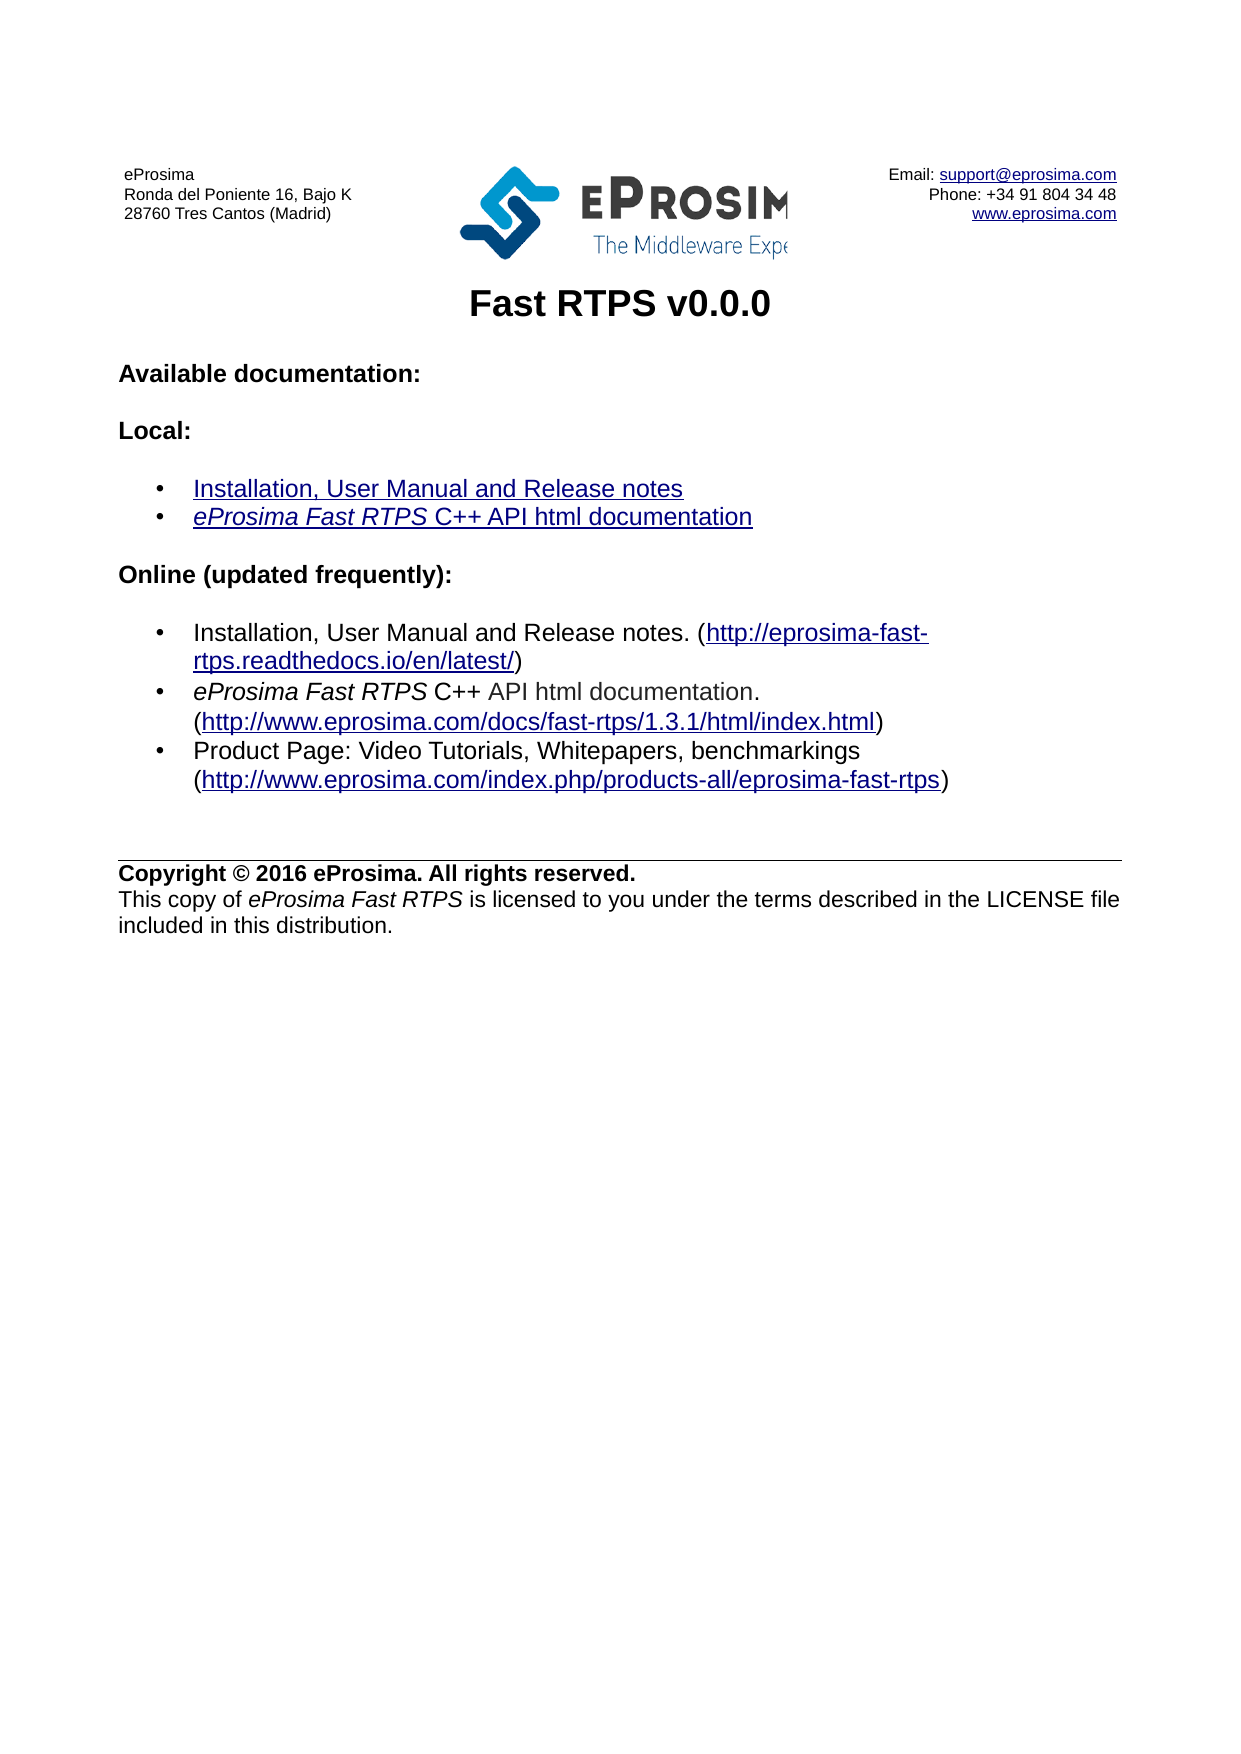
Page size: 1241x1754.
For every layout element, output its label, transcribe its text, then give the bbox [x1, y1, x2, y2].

text This copy of eProsima Fast RTPS is licensed to you under the terms described in the LICENSE file included in this distribution. [118, 886, 1122, 939]
list Installation, User Manual and Release notes [156, 473, 1122, 502]
table_header Fast RTPS v0.0.0 [453, 159, 787, 330]
text Local: [118, 416, 1122, 445]
list Installation, User Manual and Release notes. (http://eprosima-fast-rtps.readthedocs.io/en/latest/) [156, 617, 1122, 675]
table_header eProsima Ronda del Poniente 16, Bajo K 28760 Tres Cantos (Madrid) [118, 159, 453, 330]
text Online (updated frequently): [118, 560, 1122, 589]
list eProsima Fast RTPS C++ API html documentation. (http://www.eprosima.com/docs/fast-rtps/1.3.1/html/index.html) [156, 675, 1122, 736]
list eProsima Fast RTPS C++ API html documentation [156, 502, 1122, 531]
table_header Email: support@eprosima.com Phone: +34 91 804 34 48 www.eprosima.com [788, 159, 1122, 330]
text Copyright © 2016 eProsima. All rights reserved. [118, 861, 1122, 886]
text Available documentation: [118, 358, 1122, 387]
picture [458, 165, 788, 262]
list Product Page: Video Tutorials, Whitepapers, benchmarkings (http://www.eprosima.com/index.php/products-all/eprosima-fast-rtps) [156, 736, 1122, 793]
